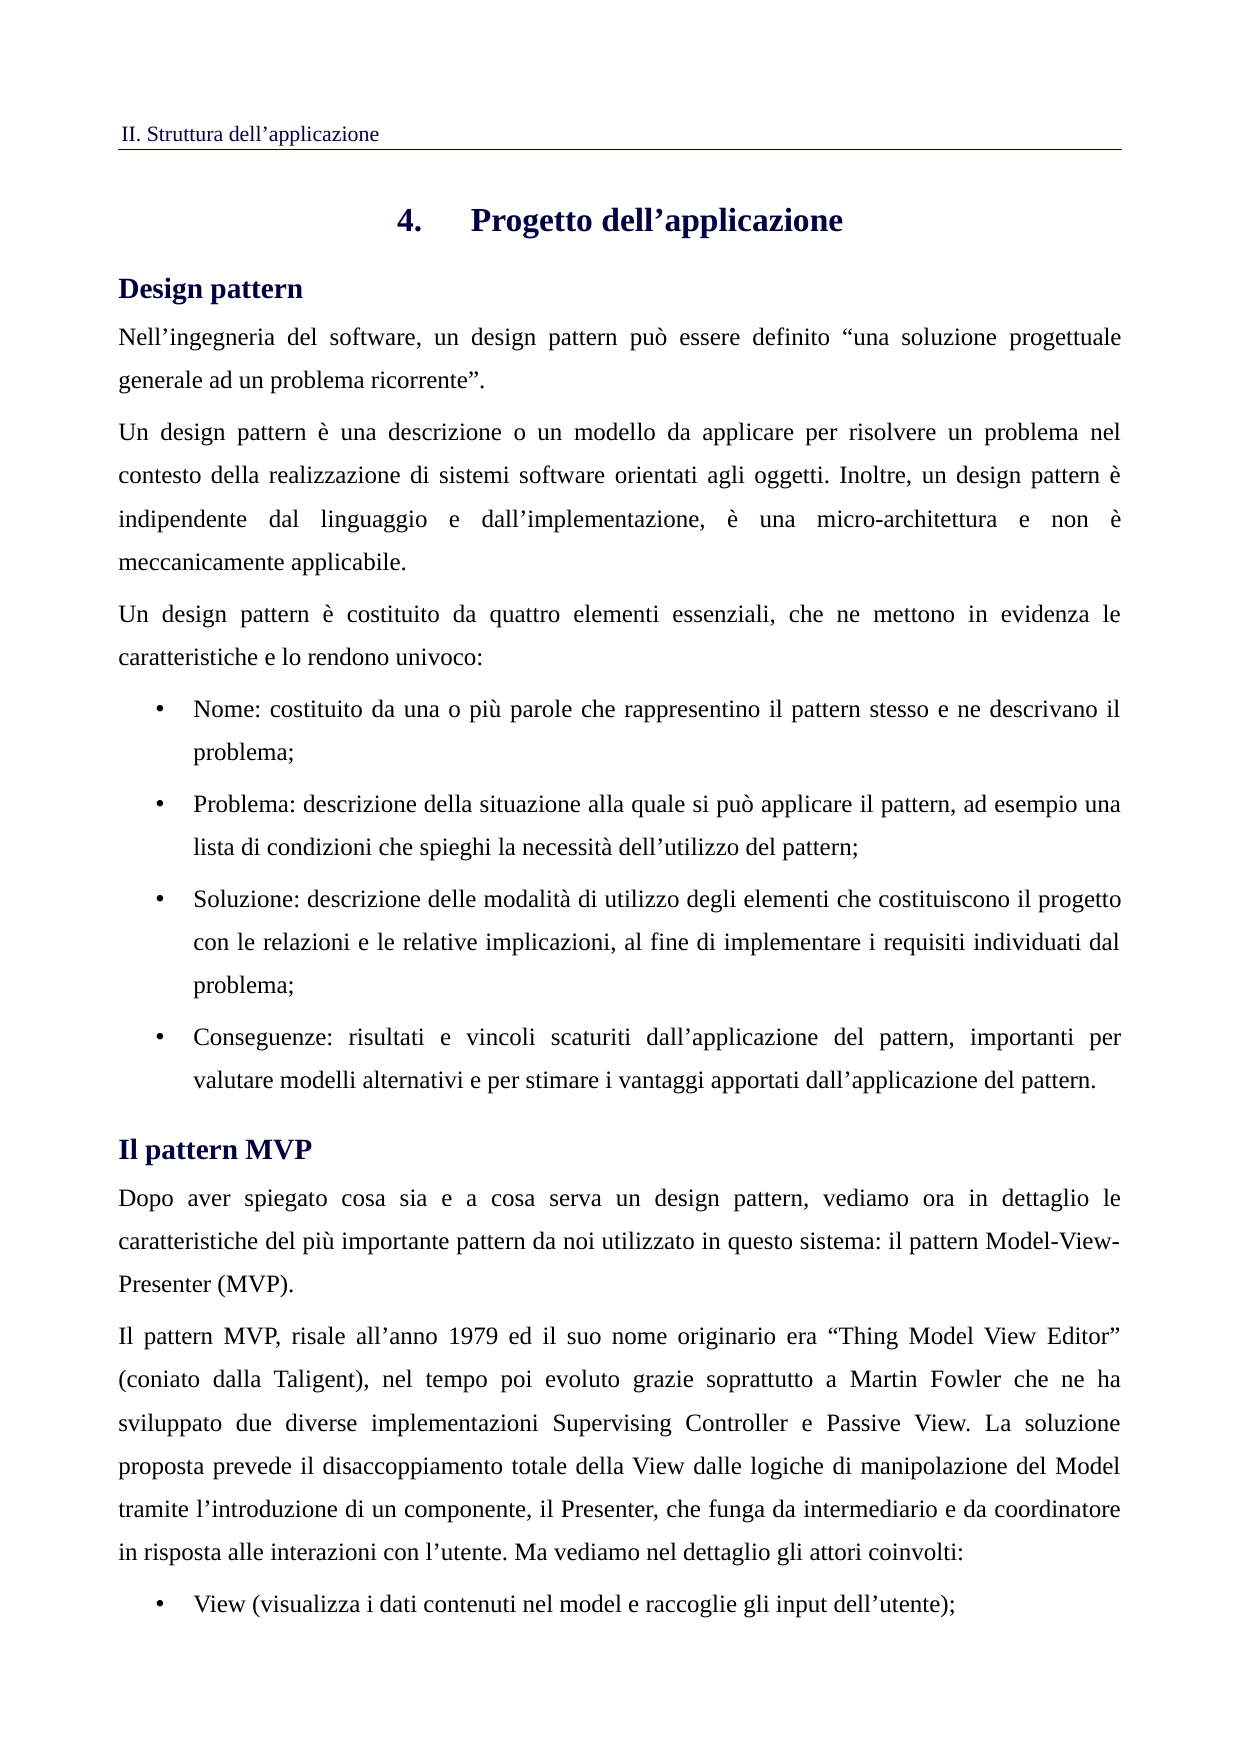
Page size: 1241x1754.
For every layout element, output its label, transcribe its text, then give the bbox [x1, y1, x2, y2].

list Conseguenze: risultati e vincoli scaturiti dall’applicazione del pattern, importanti per valutare modelli alternativi e per stimare i vantaggi apportati dall’applicazione del pattern. [156, 1022, 1122, 1094]
subtitle Il pattern MVP [118, 1132, 1122, 1166]
list Problema: descrizione della situazione alla quale si può applicare il pattern, ad esempio una lista di condizioni che spieghi la necessità dell’utilizzo del pattern; [156, 789, 1122, 861]
text Il pattern MVP, risale all’anno 1979 ed il suo nome originario era “Thing Model View Editor” (coniato dalla Taligent), nel tempo poi evoluto grazie soprattutto a Martin Fowler che ne ha sviluppato due diverse implementazioni Supervising Controller e Passive View. La soluzione proposta prevede il disaccoppiamento totale della View dalle logiche di manipolazione del Model tramite l’introduzione di un componente, il Presenter, che funga da intermediario e da coordinatore in risposta alle interazioni con l’utente. Ma vediamo nel dettaglio gli attori coinvolti: [118, 1321, 1122, 1566]
list View (visualizza i dati contenuti nel model e raccoglie gli input dell’utente); [156, 1589, 1122, 1618]
text Nell’ingegneria del software, un design pattern può essere definito “una soluzione progettuale generale ad un problema ricorrente”. [118, 322, 1122, 394]
text Un design pattern è una descrizione o un modello da applicare per risolvere un problema nel contesto della realizzazione di sistemi software orientati agli oggetti. Inoltre, un design pattern è indipendente dal linguaggio e dall’implementazione, è una micro-architettura e non è meccanicamente applicabile. [118, 417, 1122, 576]
text Dopo aver spiegato cosa sia e a cosa serva un design pattern, vediamo ora in dettaglio le caratteristiche del più importante pattern da noi utilizzato in questo sistema: il pattern Model-View-Presenter (MVP). [118, 1183, 1122, 1298]
list Soluzione: descrizione delle modalità di utilizzo degli elementi che costituiscono il progetto con le relazioni e le relative implicazioni, al fine di implementare i requisiti individuati dal problema; [156, 884, 1122, 999]
subtitle Progetto dell’applicazione [118, 199, 1122, 238]
subtitle Design pattern [118, 271, 1122, 305]
text Un design pattern è costituito da quattro elementi essenziali, che ne mettono in evidenza le caratteristiche e lo rendono univoco: [118, 599, 1122, 671]
list Nome: costituito da una o più parole che rappresentino il pattern stesso e ne descrivano il problema; [156, 694, 1122, 766]
